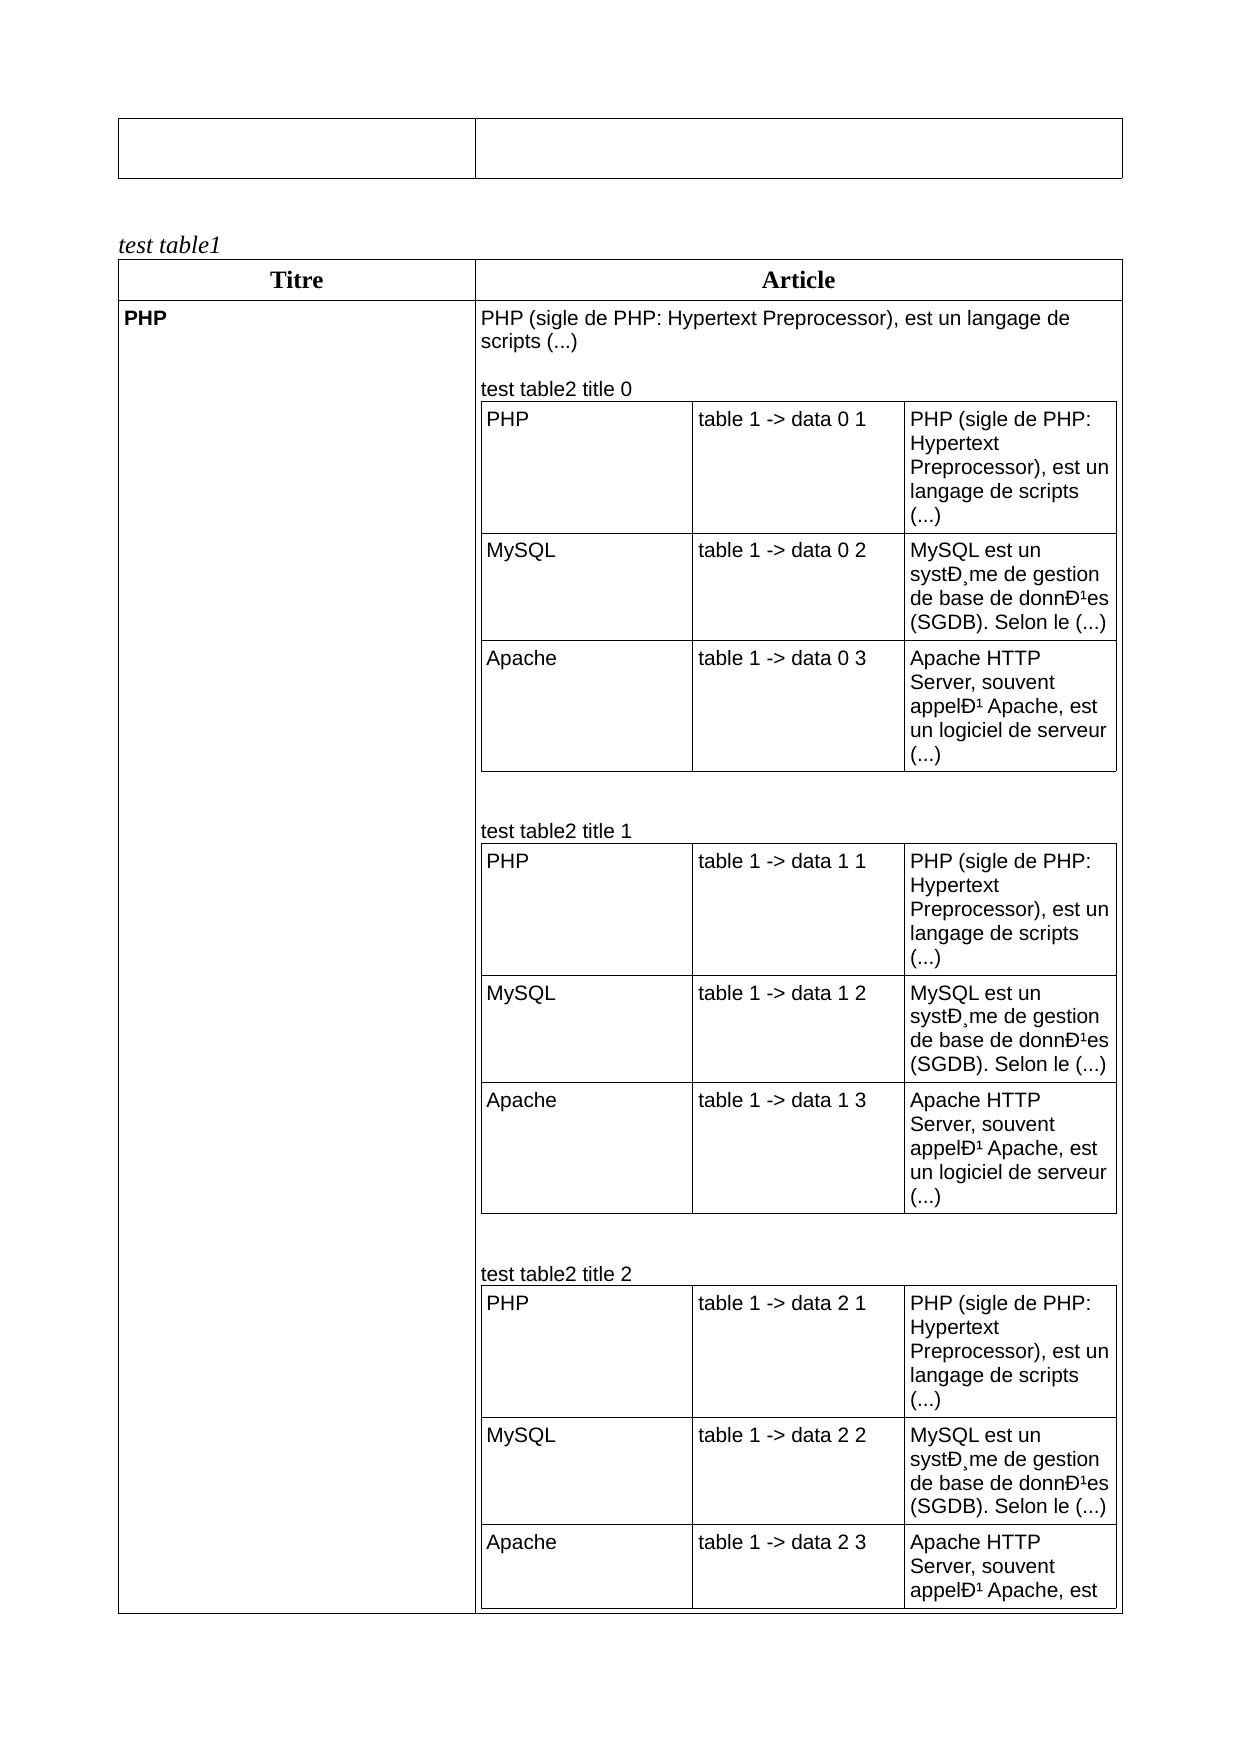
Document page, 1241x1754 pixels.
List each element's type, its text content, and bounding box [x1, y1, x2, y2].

table_cell PHP (sigle de PHP: Hypertext Preprocessor), est un langage de scripts (...) test table2 title 0 test table2 title 1 test table2 title 2 [476, 301, 1122, 1613]
table_cell table 1 -> data 2 2 [693, 1418, 904, 1524]
table_cell [119, 119, 475, 178]
table_cell [476, 119, 1122, 178]
table_header table 1 -> data 0 1 [693, 402, 904, 532]
table_cell Apache HTTP Server, souvent appelÐ¹ Apache, est [905, 1525, 1116, 1607]
table_cell table 1 -> data 0 2 [693, 534, 904, 640]
table_cell table 1 -> data 1 2 [693, 976, 904, 1082]
table_header PHP (sigle de PHP: Hypertext Preprocessor), est un langage de scripts (...) [905, 844, 1116, 974]
table_cell MySQL est un systÐ¸me de gestion de base de donnÐ¹es (SGDB). Selon le (...) [905, 976, 1116, 1082]
table_cell MySQL est un systÐ¸me de gestion de base de donnÐ¹es (SGDB). Selon le (...) [905, 1418, 1116, 1524]
table_header Article [476, 260, 1122, 299]
table_header PHP [482, 1286, 692, 1417]
table_header PHP (sigle de PHP: Hypertext Preprocessor), est un langage de scripts (...) [905, 402, 1116, 532]
table_header Titre [119, 260, 475, 299]
table_cell Apache [482, 1525, 692, 1607]
table_cell PHP [119, 301, 475, 1613]
table_header table 1 -> data 1 1 [693, 844, 904, 974]
table_header PHP (sigle de PHP: Hypertext Preprocessor), est un langage de scripts (...) [905, 1286, 1116, 1417]
table_cell MySQL est un systÐ¸me de gestion de base de donnÐ¹es (SGDB). Selon le (...) [905, 534, 1116, 640]
text test table1 [118, 230, 1122, 259]
table_cell MySQL [482, 534, 692, 640]
table_cell table 1 -> data 0 3 [693, 641, 904, 771]
table_header PHP [482, 402, 692, 532]
table_cell Apache [482, 1083, 692, 1213]
table_cell MySQL [482, 976, 692, 1082]
table_cell Apache [482, 641, 692, 771]
table_cell table 1 -> data 1 3 [693, 1083, 904, 1213]
table_cell table 1 -> data 2 3 [693, 1525, 904, 1607]
table_cell Apache HTTP Server, souvent appelÐ¹ Apache, est un logiciel de serveur (...) [905, 641, 1116, 771]
table_cell MySQL [482, 1418, 692, 1524]
table_header table 1 -> data 2 1 [693, 1286, 904, 1417]
table_header PHP [482, 844, 692, 974]
table_cell Apache HTTP Server, souvent appelÐ¹ Apache, est un logiciel de serveur (...) [905, 1083, 1116, 1213]
